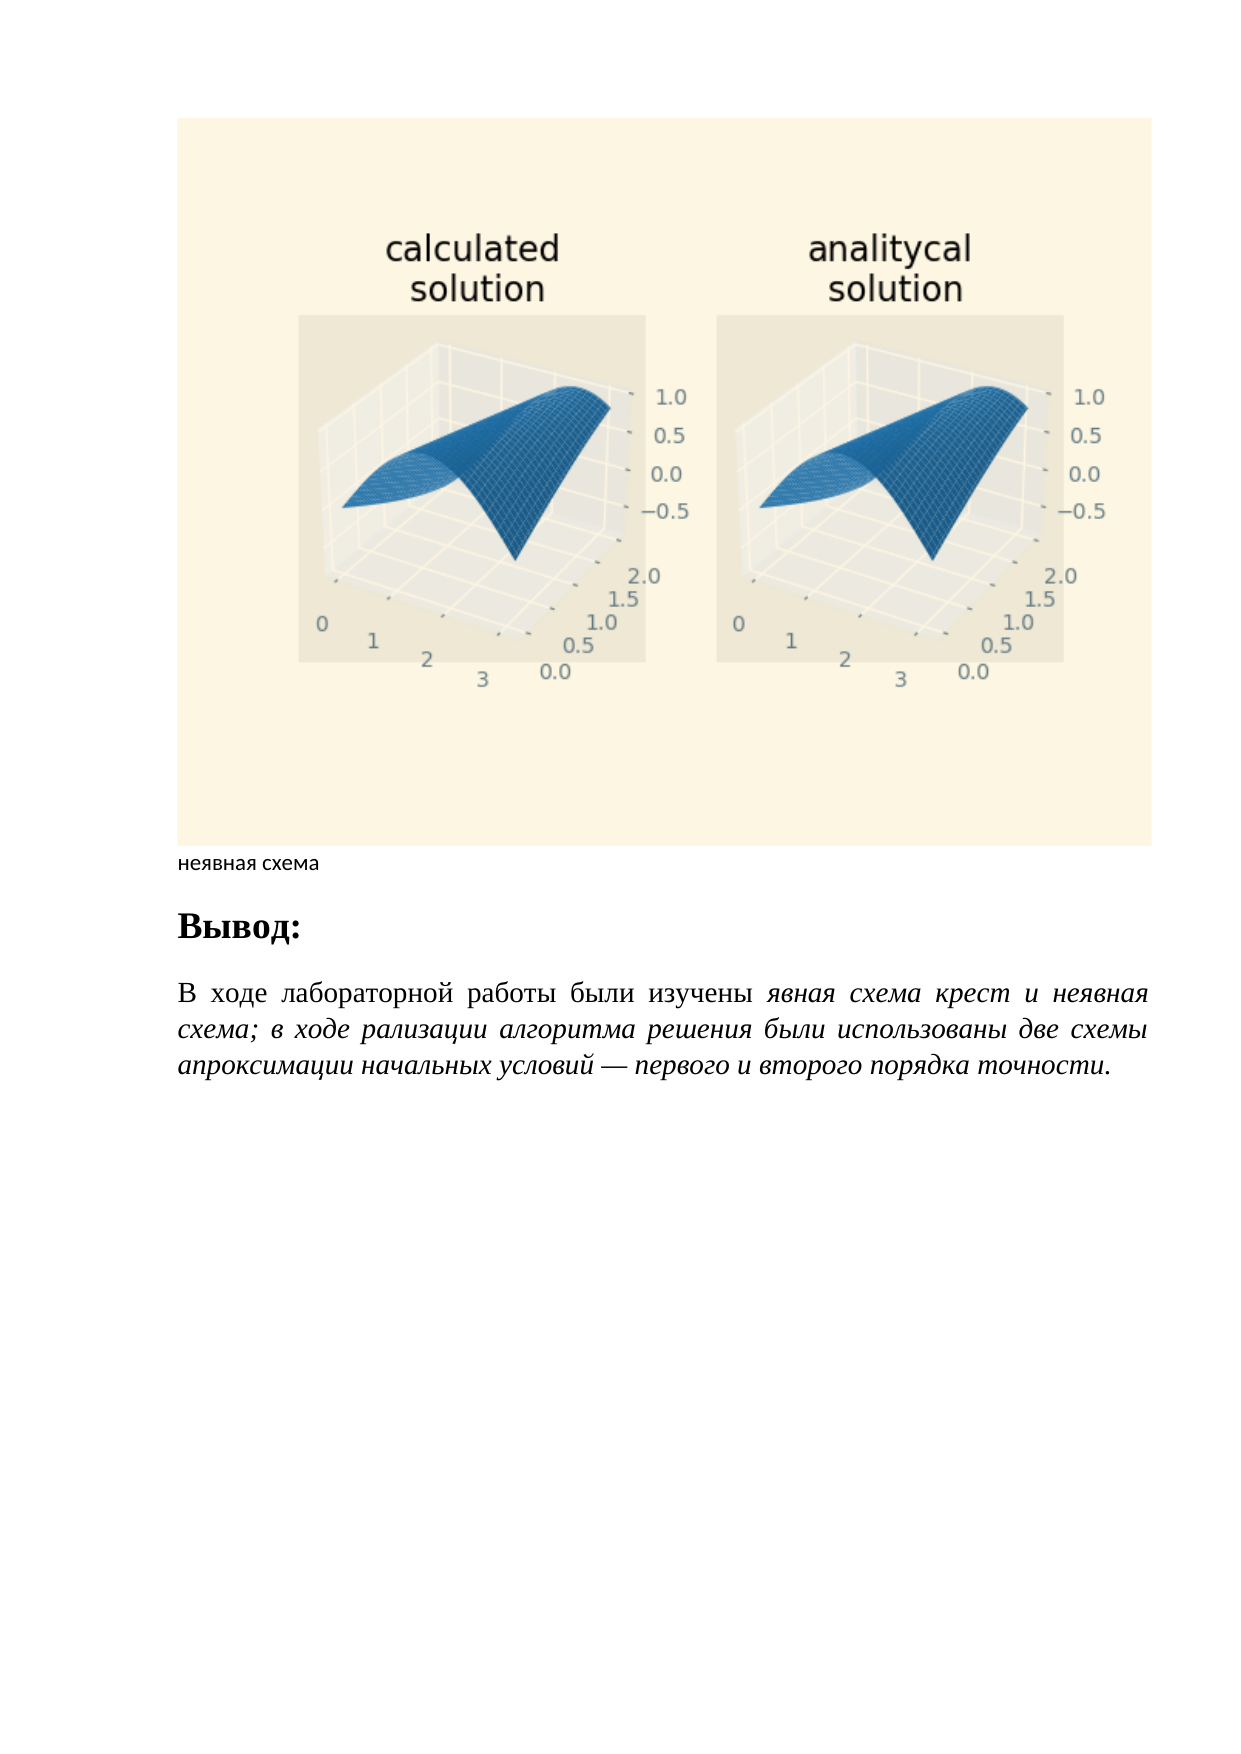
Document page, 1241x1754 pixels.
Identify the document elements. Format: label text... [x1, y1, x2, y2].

text неявная схема [177, 846, 1152, 876]
text Вывод: [177, 903, 1152, 946]
picture [177, 118, 1152, 846]
text В ходе лабораторной работы были изучены явная схема крест и неявная схема; в ходе рализации алгоритма решения были использованы две схемы апроксимации начальных условий — первого и второго порядка точности. [177, 975, 1152, 1081]
